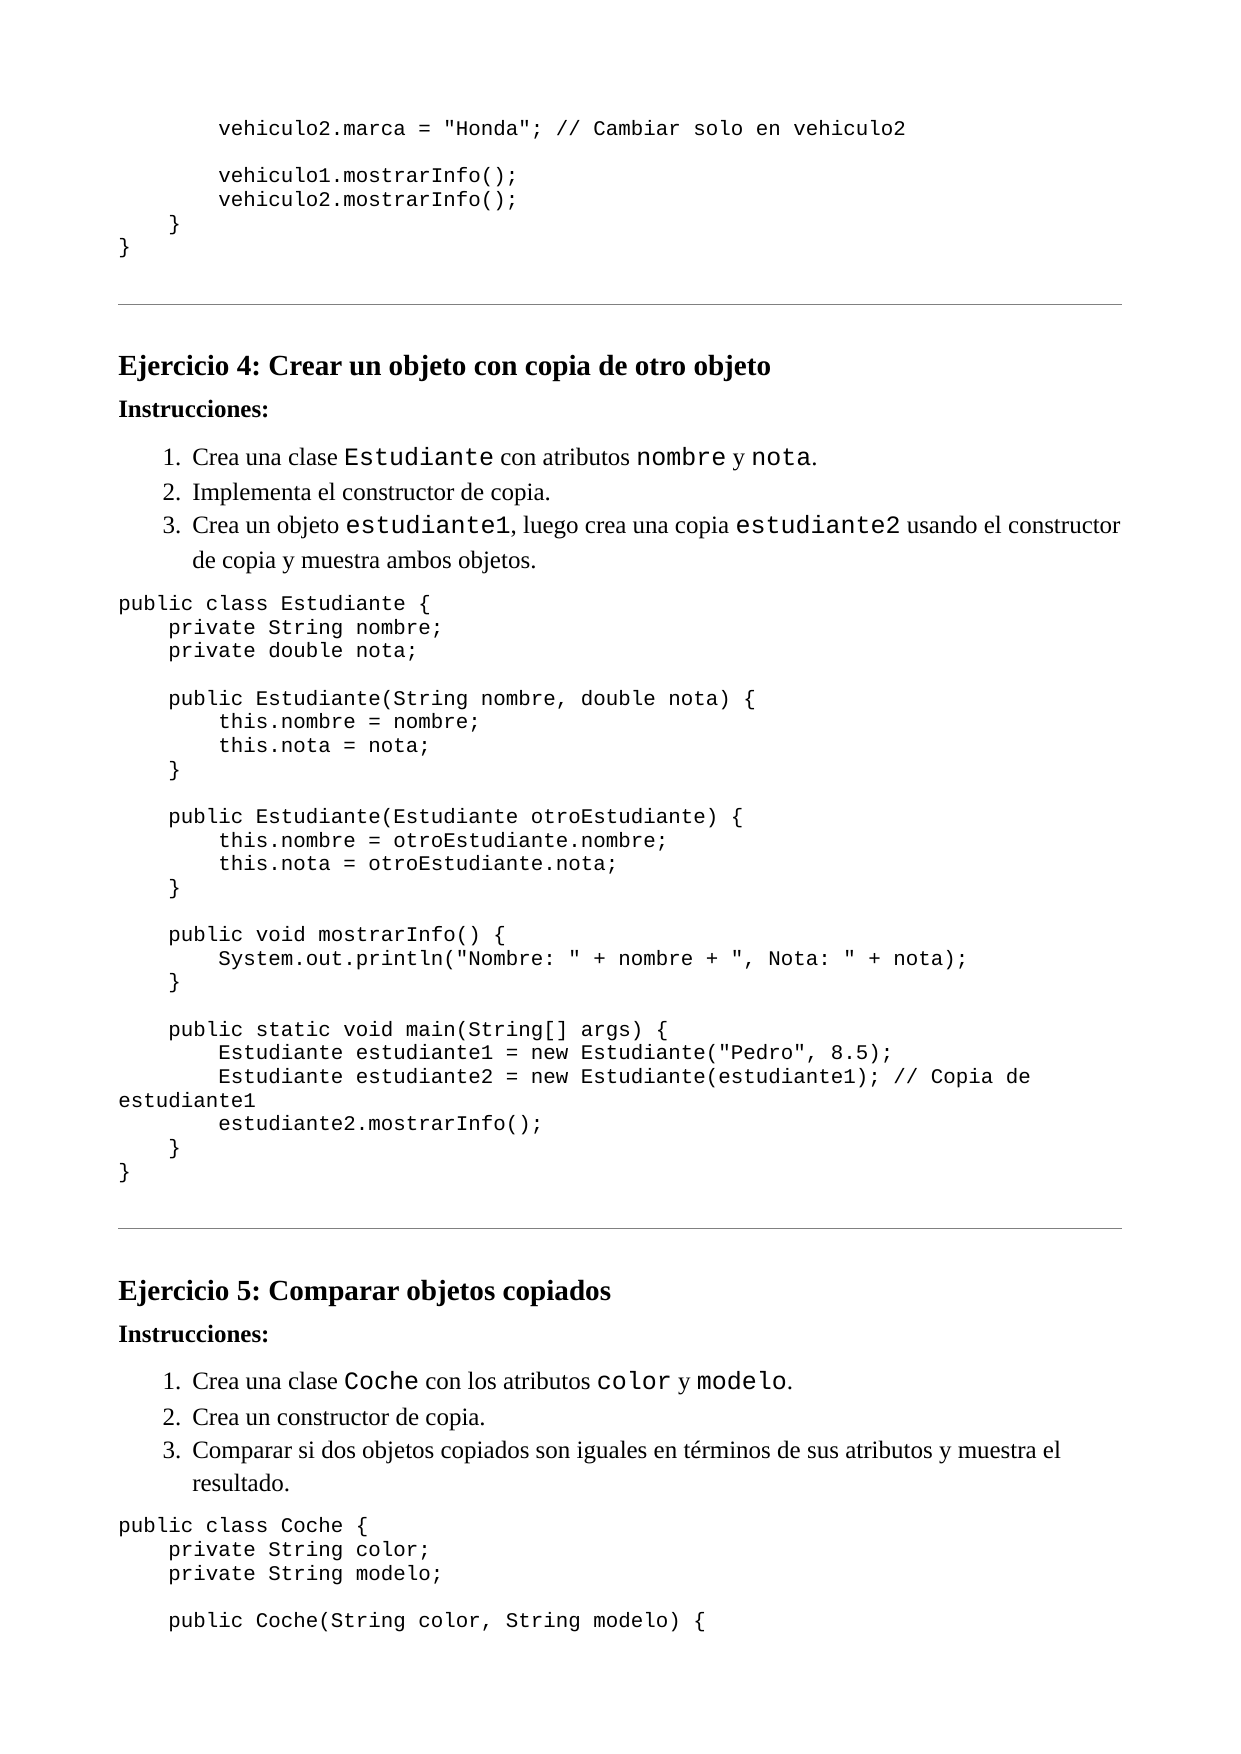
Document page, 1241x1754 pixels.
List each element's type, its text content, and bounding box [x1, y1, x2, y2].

text vehiculo2.mostrarInfo(); [118, 189, 1122, 213]
text private String color; [118, 1539, 1122, 1563]
text private double nota; [118, 640, 1122, 664]
text } [118, 759, 1122, 782]
list Crea un constructor de copia. [162, 1402, 1122, 1430]
list Crea una clase Estudiante con atributos nombre y nota. [162, 442, 1122, 473]
text this.nota = otroEstudiante.nota; [118, 853, 1122, 877]
text this.nota = nota; [118, 735, 1122, 759]
text } [118, 1137, 1122, 1161]
text private String nombre; [118, 617, 1122, 640]
text private String modelo; [118, 1563, 1122, 1586]
list Crea un objeto estudiante1, luego crea una copia estudiante2 usando el constructor de copia y muestra ambos objetos. [162, 510, 1122, 574]
text } [118, 1161, 1122, 1184]
text Instrucciones: [118, 1319, 1122, 1347]
text Instrucciones: [118, 394, 1122, 423]
text public class Estudiante { [118, 593, 1122, 617]
text vehiculo2.marca = "Honda"; // Cambiar solo en vehiculo2 [118, 118, 1122, 142]
text public Coche(String color, String modelo) { [118, 1610, 1122, 1633]
list Implementa el constructor de copia. [162, 477, 1122, 506]
text public Estudiante(String nombre, double nota) { [118, 688, 1122, 711]
text estudiante2.mostrarInfo(); [118, 1113, 1122, 1137]
text } [118, 213, 1122, 236]
text public static void main(String[] args) { [118, 1019, 1122, 1042]
list Comparar si dos objetos copiados son iguales en términos de sus atributos y muestra el resultado. [162, 1435, 1122, 1496]
text vehiculo1.mostrarInfo(); [118, 165, 1122, 189]
subtitle Ejercicio 4: Crear un objeto con copia de otro objeto [118, 348, 1122, 382]
text public class Coche { [118, 1515, 1122, 1539]
text Estudiante estudiante2 = new Estudiante(estudiante1); // Copia de estudiante1 [118, 1066, 1122, 1113]
text Estudiante estudiante1 = new Estudiante("Pedro", 8.5); [118, 1042, 1122, 1066]
subtitle Ejercicio 5: Comparar objetos copiados [118, 1273, 1122, 1306]
list Crea una clase Coche con los atributos color y modelo. [162, 1366, 1122, 1397]
text } [118, 236, 1122, 260]
text public void mostrarInfo() { [118, 924, 1122, 948]
text } [118, 971, 1122, 995]
text public Estudiante(Estudiante otroEstudiante) { [118, 806, 1122, 829]
text this.nombre = nombre; [118, 711, 1122, 735]
text this.nombre = otroEstudiante.nombre; [118, 829, 1122, 853]
text } [118, 877, 1122, 901]
text System.out.println("Nombre: " + nombre + ", Nota: " + nota); [118, 948, 1122, 971]
